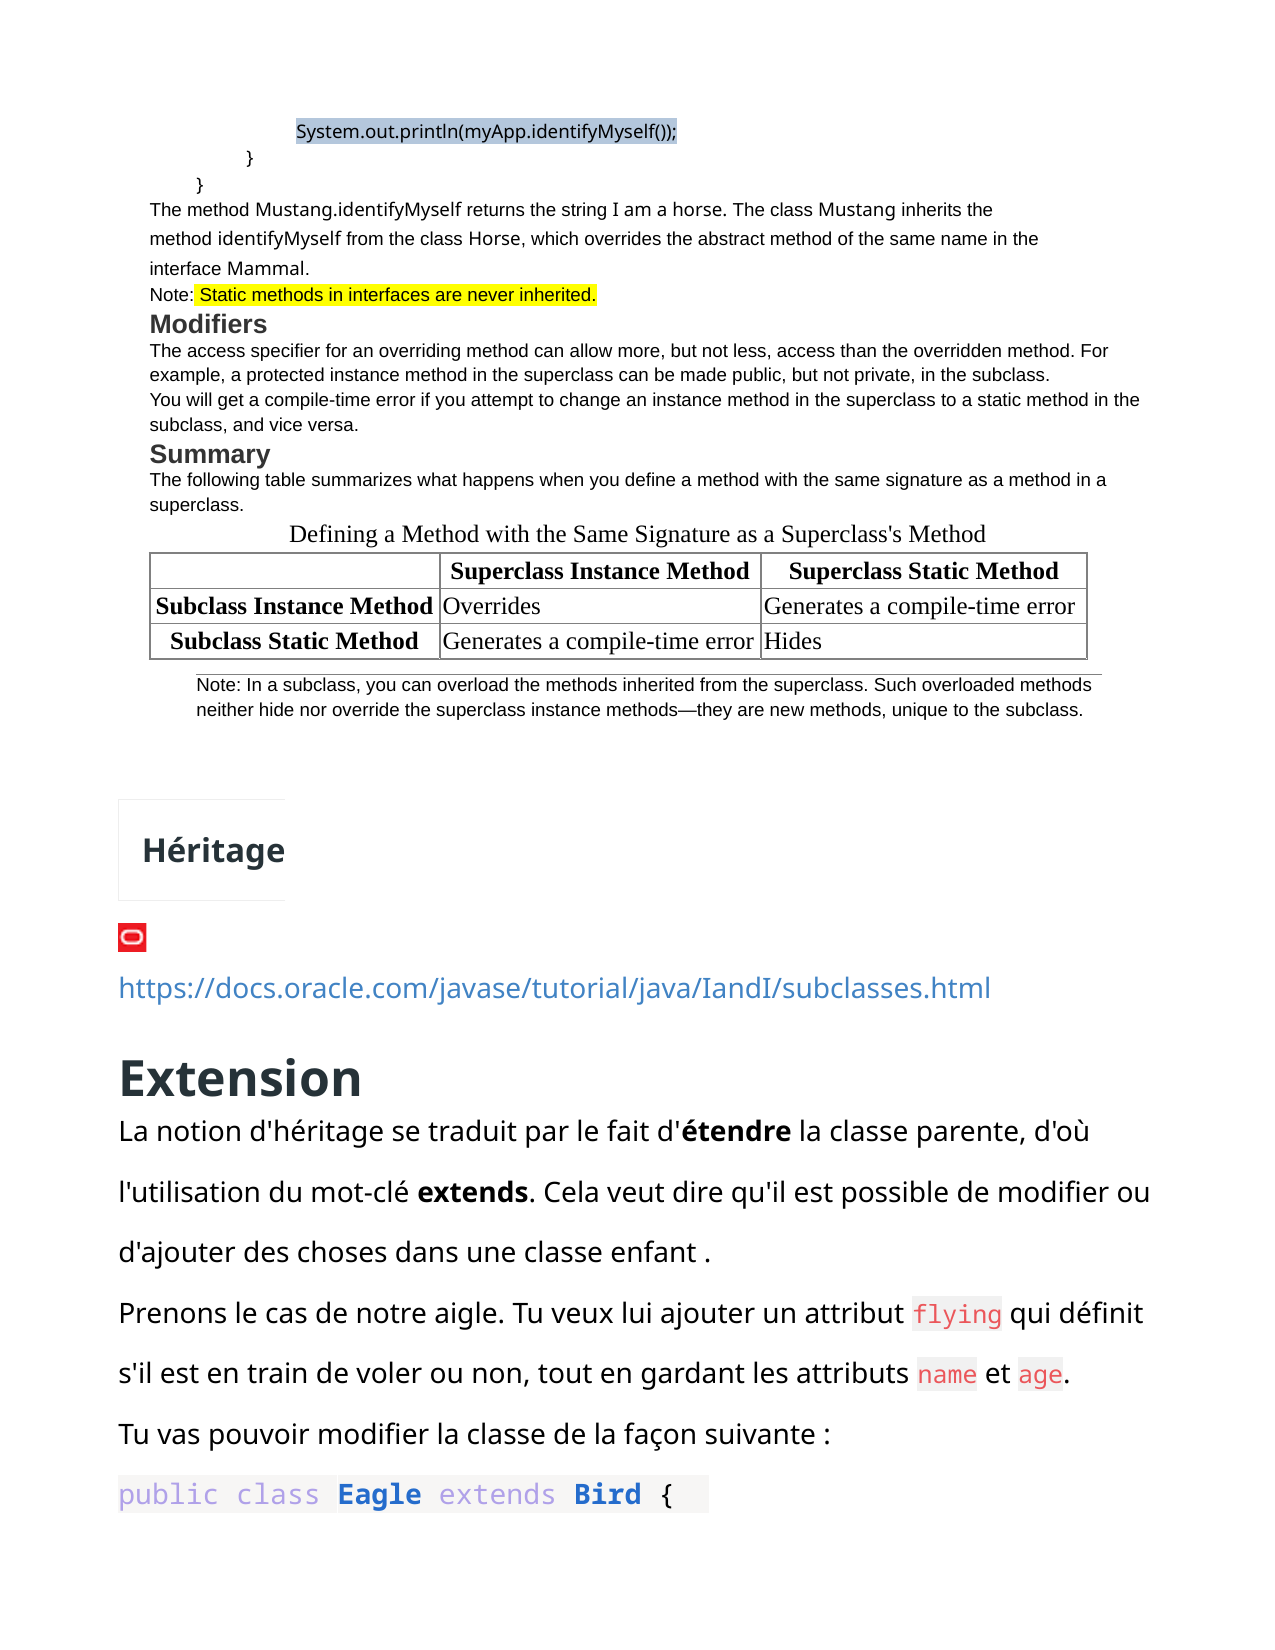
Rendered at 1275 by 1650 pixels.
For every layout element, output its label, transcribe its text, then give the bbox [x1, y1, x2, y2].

text La notion d'héritage se traduit par le fait d'étendre la classe parente, d'où l'utilisation du mot-clé extends. Cela veut dire qu'il est possible de modifier ou d'ajouter des choses dans une classe enfant . [118, 1112, 1157, 1271]
subtitle Héritage [119, 799, 1157, 900]
text } [196, 144, 1102, 171]
table_header [151, 554, 439, 588]
text Prenons le cas de notre aigle. Tu veux lui ajouter un attribut flying qui définit s'il est en train de voler ou non, tout en gardant les attributs name et age. [118, 1293, 1157, 1392]
text Defining a Method with the Same Signature as a Superclass's Method [118, 519, 1157, 547]
table_header Superclass Static Method [762, 554, 1086, 588]
text Note: In a subclass, you can overload the methods inherited from the superclass. Such overloaded methods neither hide nor override the superclass instance methods—they are new methods, unique to the subclass. [196, 675, 1102, 721]
text The method Mustang.identifyMyself returns the string I am a horse. The class Mustang inherits the method identifyMyself from the class Horse, which overrides the abstract method of the same name in the interface Mammal. [149, 196, 1149, 280]
text Note: Static methods in interfaces are never inherited. [149, 284, 1149, 306]
text System.out.println(myApp.identifyMyself()); [196, 118, 1102, 144]
table_cell Subclass Instance Method [151, 589, 439, 623]
text Tu vas pouvoir modifier la classe de la façon suivante : [118, 1414, 1157, 1452]
text public class Eagle extends Bird { [118, 1475, 1157, 1513]
subtitle Summary [149, 439, 1149, 469]
table_header Superclass Instance Method [441, 554, 760, 588]
text You will get a compile-time error if you attempt to change an instance method in the superclass to a static method in the subclass, and vice versa. [149, 389, 1149, 435]
table_cell Generates a compile-time error [441, 624, 760, 658]
picture [118, 923, 147, 952]
table_cell Subclass Static Method [151, 624, 439, 658]
table_cell Hides [762, 624, 1086, 658]
subtitle Modifiers [149, 309, 1149, 339]
subtitle Extension [118, 1043, 1157, 1112]
table_cell Generates a compile-time error [762, 589, 1086, 623]
text The access specifier for an overriding method can allow more, but not less, access than the overridden method. For example, a protected instance method in the superclass can be made public, but not private, in the subclass. [149, 339, 1149, 386]
text } [196, 171, 1102, 196]
table_cell Overrides [441, 589, 760, 623]
text https://docs.oracle.com/javase/tutorial/java/IandI/subclasses.html [118, 968, 1157, 1007]
text The following table summarizes what happens when you define a method with the same signature as a method in a superclass. [149, 469, 1149, 516]
